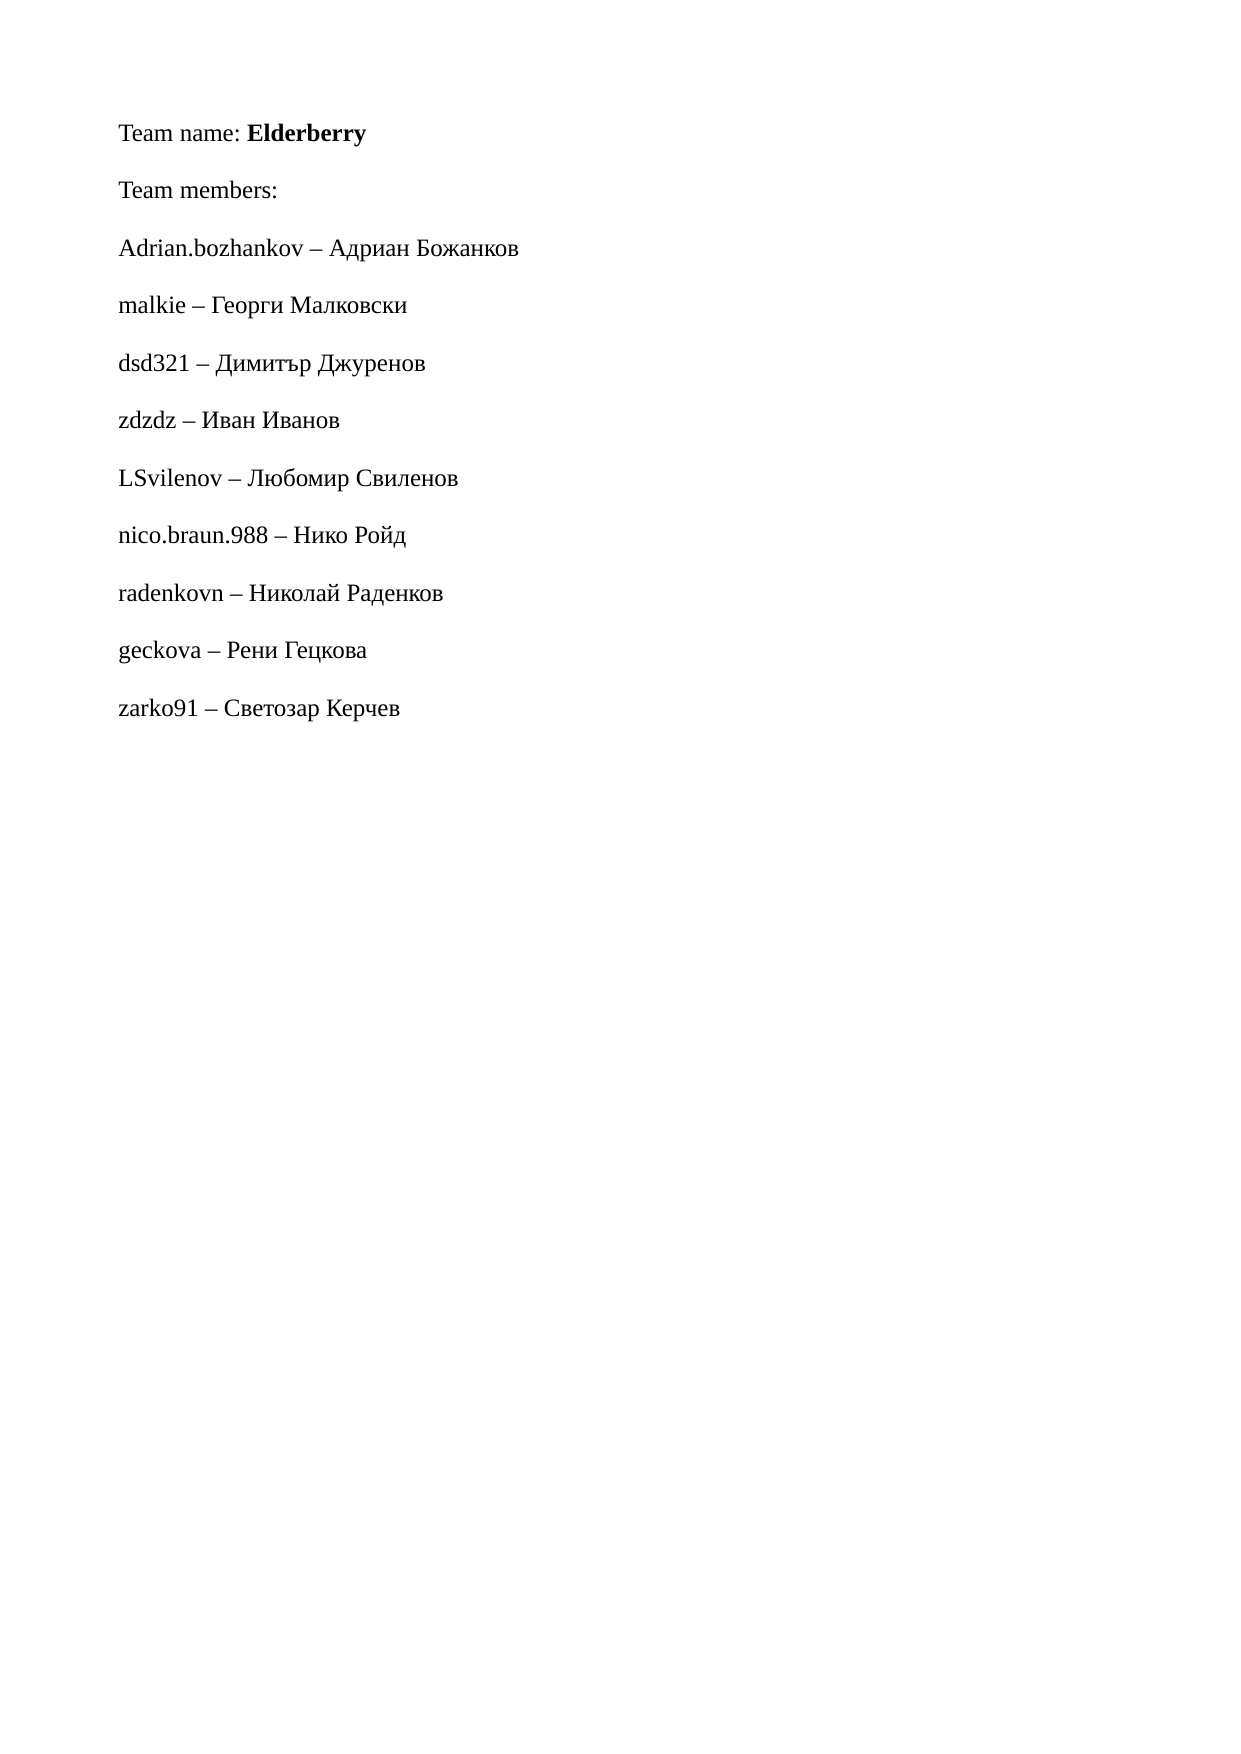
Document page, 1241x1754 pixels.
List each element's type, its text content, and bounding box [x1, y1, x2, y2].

text zarko91 – Светозар Керчев [118, 693, 1122, 722]
text Team members: [118, 176, 1122, 204]
text Team name: Elderberry [118, 118, 1122, 147]
text zdzdz – Иван Иванов [118, 406, 1122, 434]
text dsd321 – Димитър Джуренов [118, 348, 1122, 377]
text malkie – Георги Малковски [118, 291, 1122, 319]
text radenkovn – Николай Раденков [118, 578, 1122, 607]
text geckova – Рени Гецкова [118, 636, 1122, 664]
text LSvilenov – Любомир Свиленов [118, 463, 1122, 492]
text Adrian.bozhankov – Адриан Божанков [118, 233, 1122, 262]
text nico.braun.988 – Нико Ройд [118, 521, 1122, 549]
